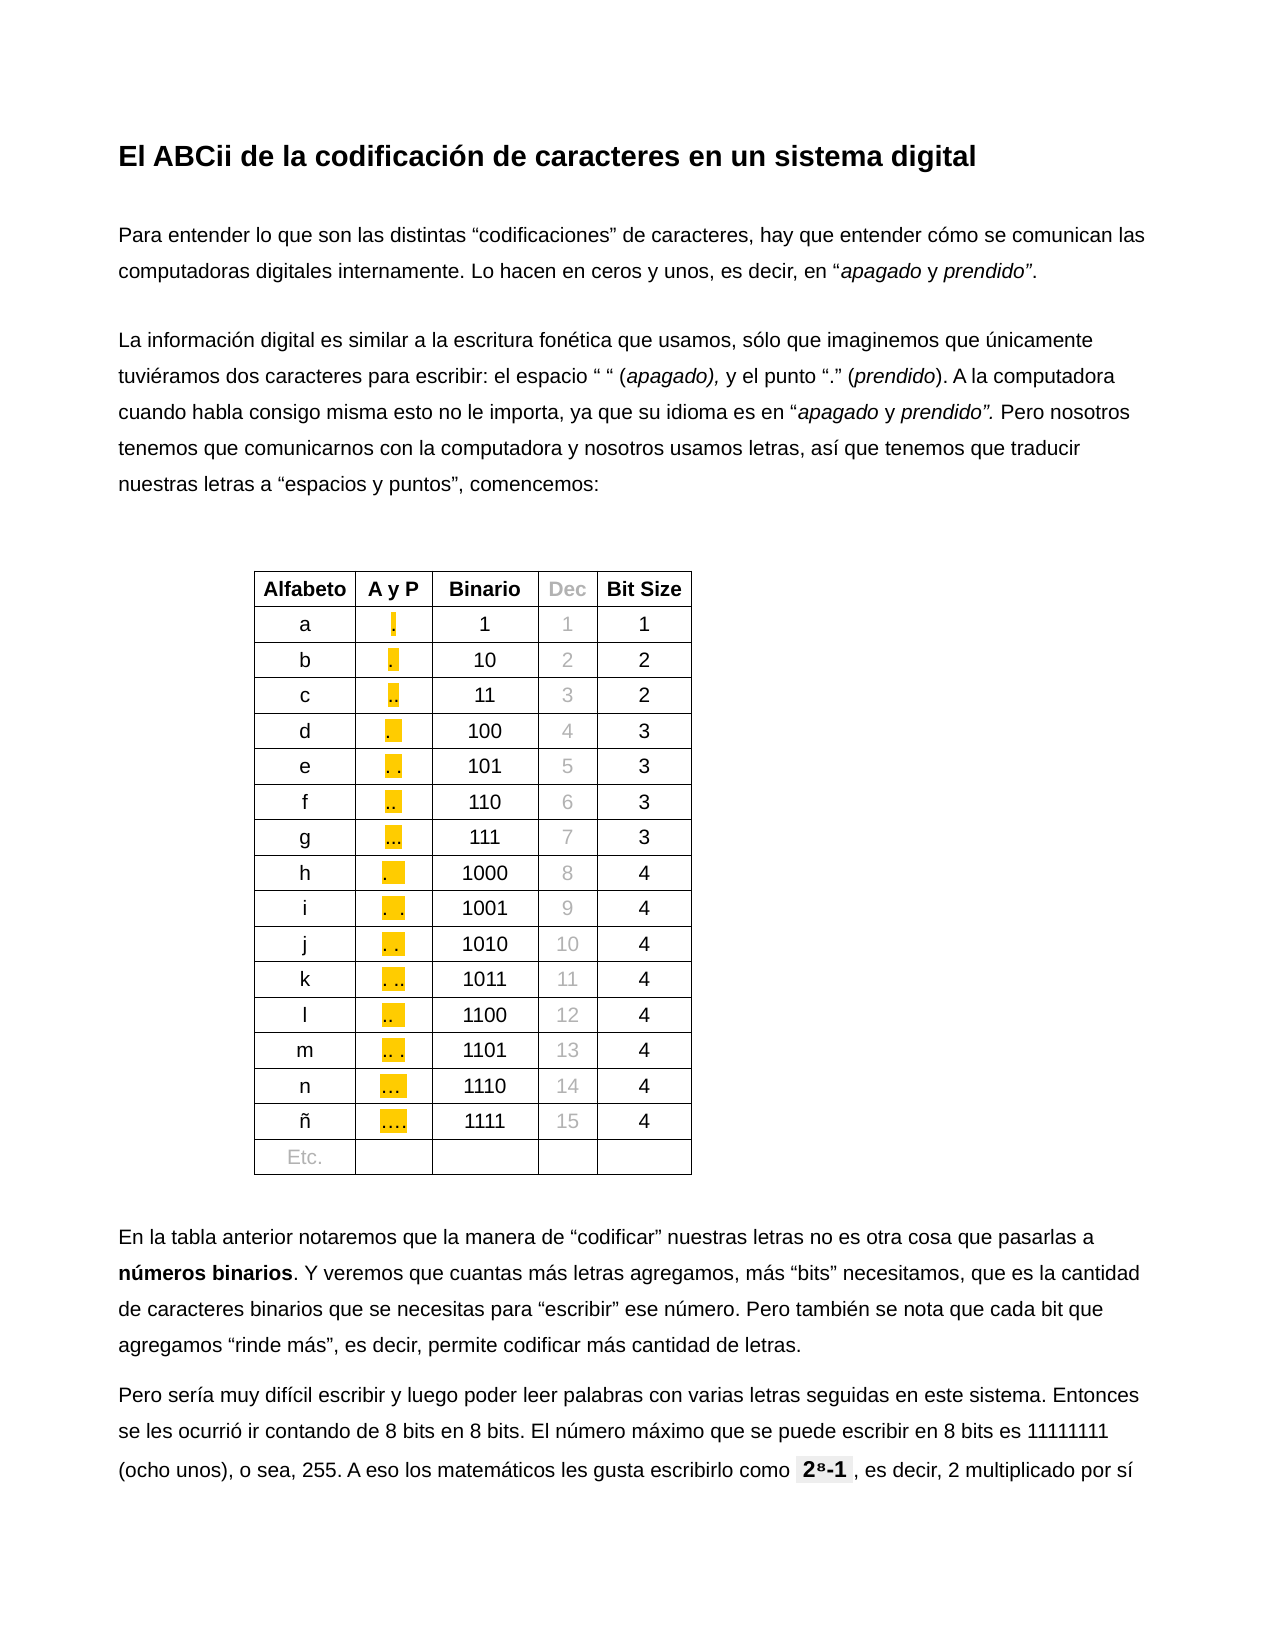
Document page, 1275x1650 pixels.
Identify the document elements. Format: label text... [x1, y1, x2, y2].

table_cell 4 [539, 714, 597, 748]
subtitle La información digital es similar a la escritura fonética que usamos, sólo que imaginemos que únicamente tuviéramos dos caracteres para escribir: el espacio “ “ (apagado), y el punto “.” (prendido). A la computadora cuando habla consigo misma esto no le importa, ya que su idioma es en “apagado y prendido”. Pero nosotros tenemos que comunicarnos con la computadora y nosotros usamos letras, así que tenemos que traducir nuestras letras a “espacios y puntos”, comencemos: [118, 328, 1157, 496]
table_cell 2 [598, 678, 691, 713]
table_cell k [255, 962, 355, 997]
table_cell 110 [433, 785, 538, 819]
table_cell 1000 [433, 856, 538, 890]
table_cell 2 [539, 643, 597, 677]
table_cell 8 [539, 856, 597, 890]
table_cell ... [356, 820, 432, 855]
table_cell [598, 1140, 691, 1174]
table_cell . .. [356, 962, 432, 997]
table_cell n [255, 1069, 355, 1103]
table_cell 14 [539, 1069, 597, 1103]
table_cell 10 [433, 643, 538, 677]
table_cell i [255, 891, 355, 926]
table_cell f [255, 785, 355, 819]
table_cell Etc. [255, 1140, 355, 1174]
table_cell g [255, 820, 355, 855]
table_cell . [356, 714, 432, 748]
table_cell 3 [598, 749, 691, 784]
table_cell .. [356, 998, 432, 1032]
subtitle El ABCii de la codificación de caracteres en un sistema digital [118, 139, 1157, 172]
table_cell 4 [598, 998, 691, 1032]
table_cell 1101 [433, 1033, 538, 1068]
table_cell 12 [539, 998, 597, 1032]
table_cell 1011 [433, 962, 538, 997]
table_cell . [356, 856, 432, 890]
table_cell l [255, 998, 355, 1032]
table_cell 111 [433, 820, 538, 855]
table_cell . [356, 607, 432, 642]
table_cell .. [356, 785, 432, 819]
subtitle Para entender lo que son las distintas “codificaciones” de caracteres, hay que entender cómo se comunican las computadoras digitales internamente. Lo hacen en ceros y unos, es decir, en “apagado y prendido”. [118, 223, 1157, 282]
table_cell 3 [598, 820, 691, 855]
table_cell 3 [598, 714, 691, 748]
table_cell 101 [433, 749, 538, 784]
table_cell 13 [539, 1033, 597, 1068]
table_cell 4 [598, 856, 691, 890]
table_cell …. [356, 1104, 432, 1139]
table_cell 1 [539, 607, 597, 642]
table_cell b [255, 643, 355, 677]
table_cell 6 [539, 785, 597, 819]
table_cell 3 [539, 678, 597, 713]
table_cell 1010 [433, 927, 538, 961]
table_cell 1 [598, 607, 691, 642]
table_cell h [255, 856, 355, 890]
table_cell 1 [433, 607, 538, 642]
table_cell j [255, 927, 355, 961]
table_cell [539, 1140, 597, 1174]
table_cell … [356, 1069, 432, 1103]
table_cell [356, 1140, 432, 1174]
table_cell 4 [598, 891, 691, 926]
table_cell . [356, 643, 432, 677]
table_cell 9 [539, 891, 597, 926]
table_cell 2 [598, 643, 691, 677]
table_cell c [255, 678, 355, 713]
table_cell 1001 [433, 891, 538, 926]
table_cell 4 [598, 1033, 691, 1068]
table_cell e [255, 749, 355, 784]
table_cell .. . [356, 1033, 432, 1068]
table_cell a [255, 607, 355, 642]
table_cell 10 [539, 927, 597, 961]
table_header Binario [433, 572, 538, 606]
table_cell d [255, 714, 355, 748]
table_cell 1110 [433, 1069, 538, 1103]
table_cell 4 [598, 1069, 691, 1103]
table_cell 11 [433, 678, 538, 713]
table_cell 5 [539, 749, 597, 784]
table_header Bit Size [598, 572, 691, 606]
table_cell .. [356, 678, 432, 713]
text Pero sería muy difícil escribir y luego poder leer palabras con varias letras seguidas en este sistema. Entonces se les ocurrió ir contando de 8 bits en 8 bits. El número máximo que se puede escribir en 8 bits es 11111111 (ocho unos), o sea, 255. A eso los matemáticos les gusta escribirlo como 2⁸-1 , es decir, 2 multiplicado por sí [118, 1383, 1157, 1483]
table_cell 4 [598, 962, 691, 997]
table_cell 7 [539, 820, 597, 855]
table_cell 4 [598, 1104, 691, 1139]
text En la tabla anterior notaremos que la manera de “codificar” nuestras letras no es otra cosa que pasarlas a números binarios. Y veremos que cuantas más letras agregamos, más “bits” necesitamos, que es la cantidad de caracteres binarios que se necesitas para “escribir” ese número. Pero también se nota que cada bit que agregamos “rinde más”, es decir, permite codificar más cantidad de letras. [118, 1225, 1157, 1357]
table_cell 3 [598, 785, 691, 819]
table_cell . . [356, 749, 432, 784]
table_cell . . [356, 927, 432, 961]
table_cell 4 [598, 927, 691, 961]
table_header Alfabeto [255, 572, 355, 606]
table_cell 100 [433, 714, 538, 748]
table_header A y P [356, 572, 432, 606]
table_header Dec [539, 572, 597, 606]
table_cell 15 [539, 1104, 597, 1139]
table_cell . . [356, 891, 432, 926]
table_cell [433, 1140, 538, 1174]
table_cell m [255, 1033, 355, 1068]
table_cell ñ [255, 1104, 355, 1139]
table_cell 1100 [433, 998, 538, 1032]
table_cell 11 [539, 962, 597, 997]
table_cell 1111 [433, 1104, 538, 1139]
